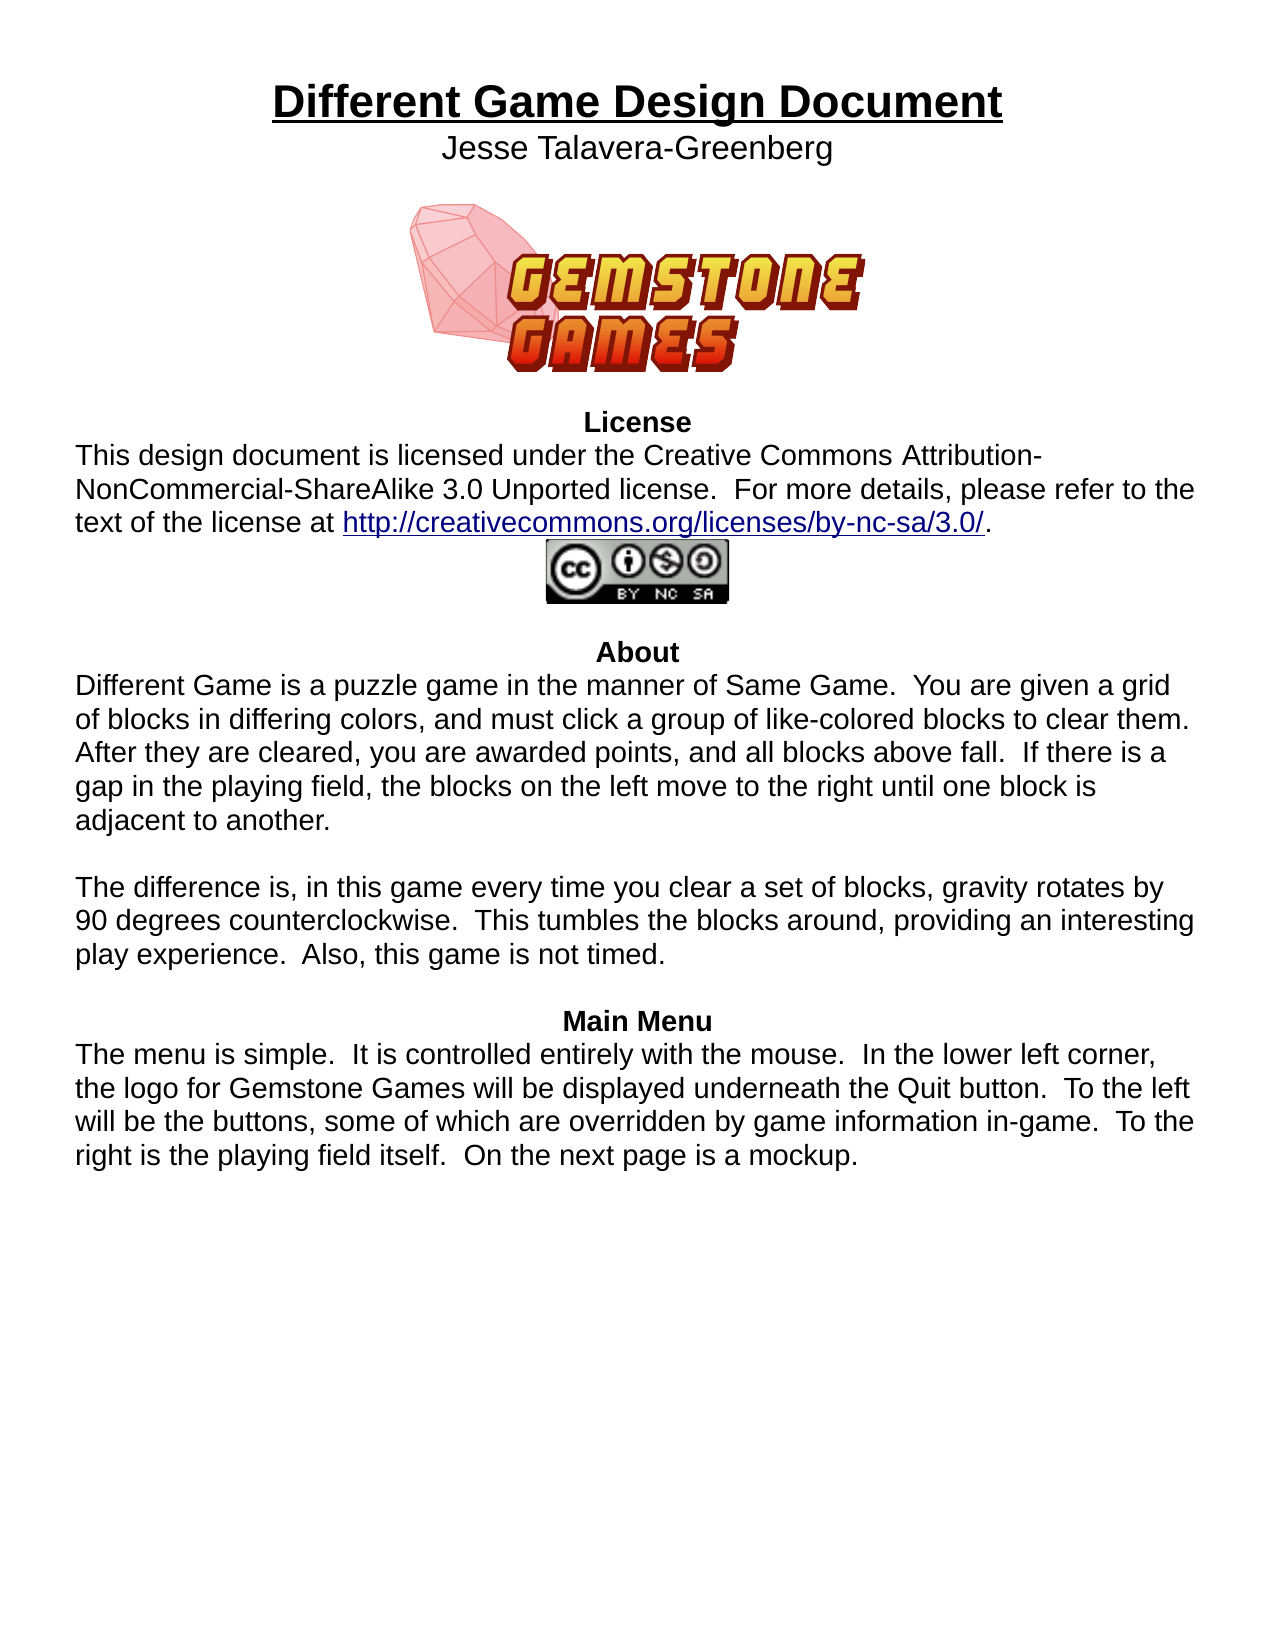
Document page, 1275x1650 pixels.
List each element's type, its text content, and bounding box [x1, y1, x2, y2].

text Main Menu [75, 1004, 1200, 1037]
text Jesse Talavera-Greenberg [75, 128, 1200, 166]
text This design document is licensed under the Creative Commons Attribution-NonCommercial-ShareAlike 3.0 Unported license. For more details, please refer to the text of the license at http://creativecommons.org/licenses/by-nc-sa/3.0/. [75, 438, 1200, 539]
text License [75, 405, 1200, 438]
picture [409, 204, 866, 372]
picture [545, 539, 730, 604]
text Different Game Design Document [75, 75, 1200, 128]
text Different Game is a puzzle game in the manner of Same Game. You are given a grid of blocks in differing colors, and must click a group of like-colored blocks to clear them. After they are cleared, you are awarded points, and all blocks above fall. If there is a gap in the playing field, the blocks on the left move to the right until one block is adjacent to another. [75, 668, 1200, 836]
text The difference is, in this game every time you clear a set of blocks, gravity rotates by 90 degrees counterclockwise. This tumbles the blocks around, providing an interesting play experience. Also, this game is not timed. [75, 870, 1200, 970]
text About [75, 635, 1200, 668]
text The menu is simple. It is controlled entirely with the mouse. In the lower left corner, the logo for Gemstone Games will be displayed underneath the Quit button. To the left will be the buttons, some of which are overridden by game information in-game. To the right is the playing field itself. On the next page is a mockup. [75, 1037, 1200, 1172]
